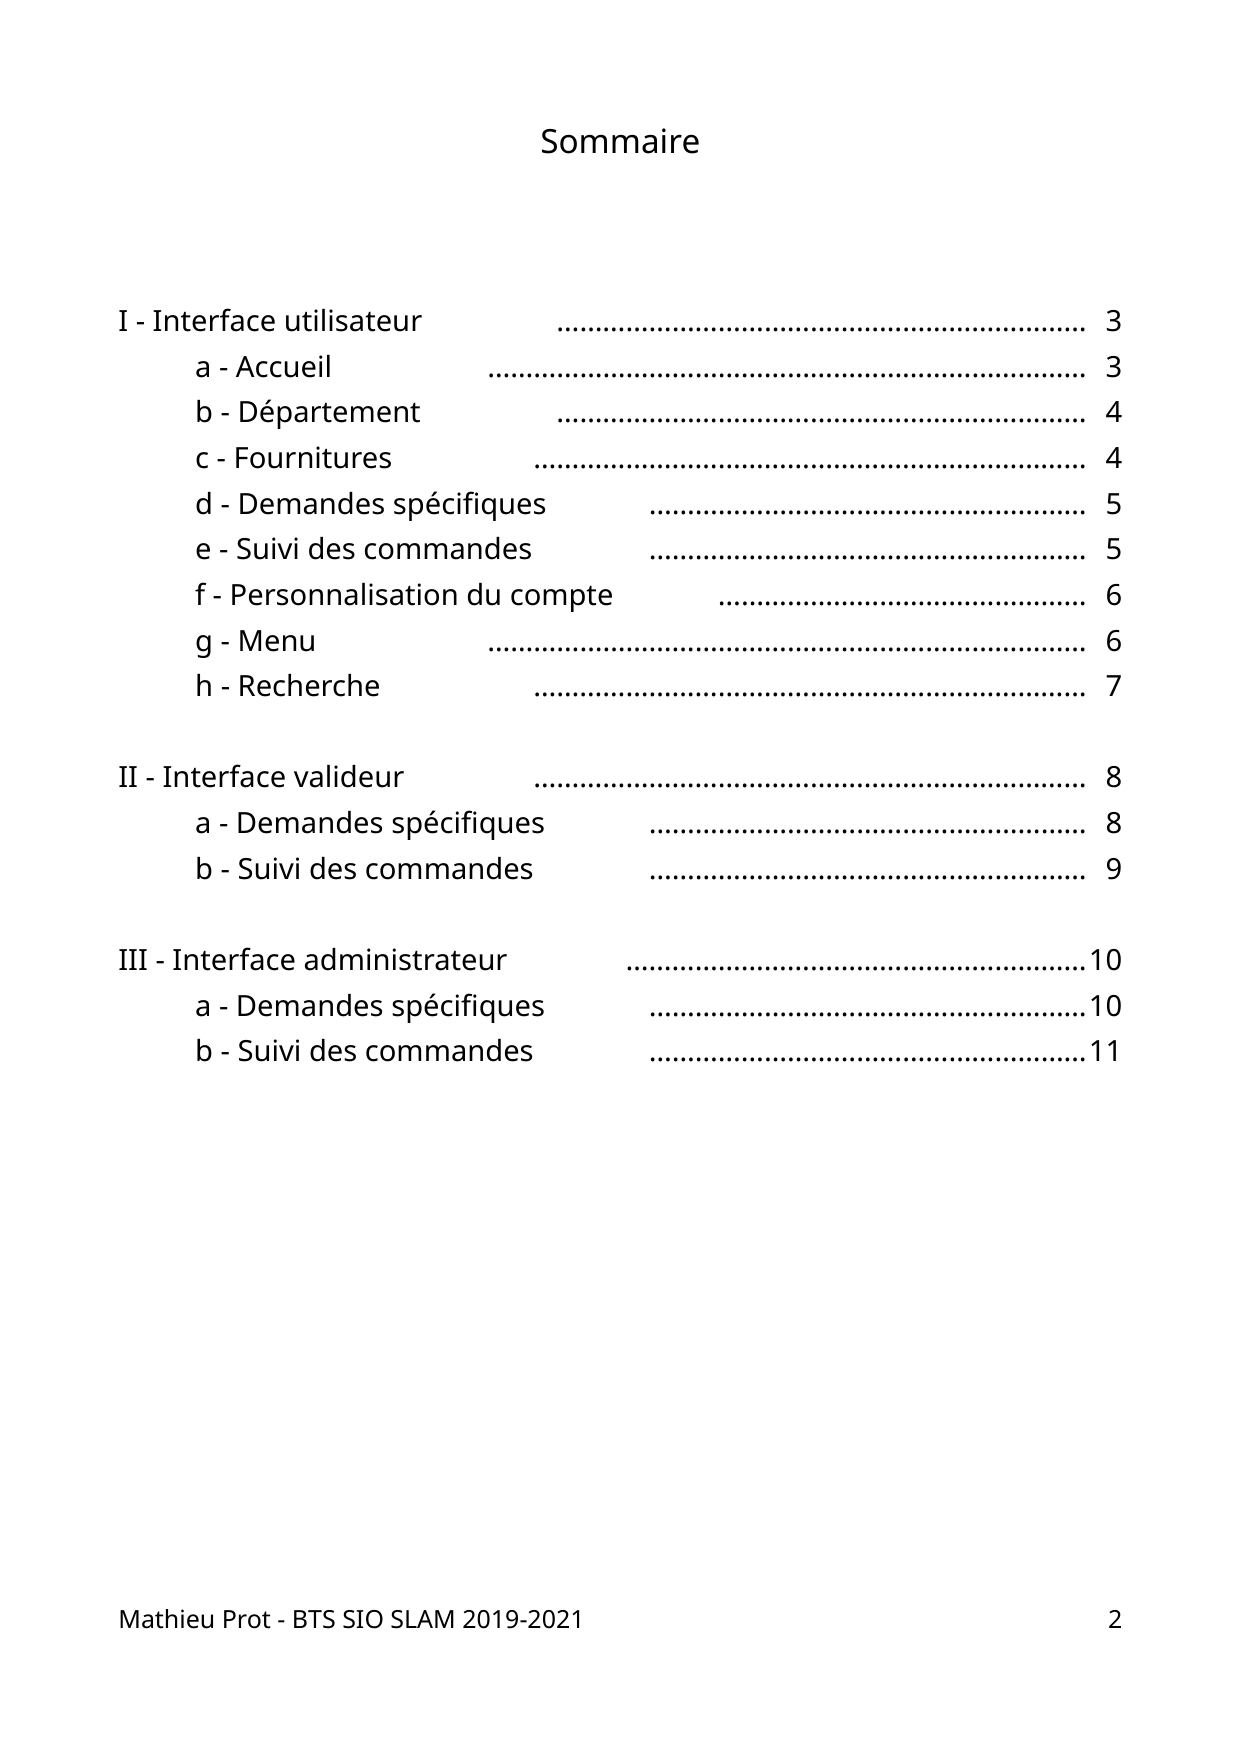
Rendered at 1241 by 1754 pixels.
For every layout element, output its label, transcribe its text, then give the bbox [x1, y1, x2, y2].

subtitle I - Interface utilisateur …………………………………………………………… 3 [118, 300, 1122, 340]
subtitle f - Personnalisation du compte ………………………………………… 6 [118, 574, 1122, 614]
subtitle b - Suivi des commandes ………………………………………………… 11 [118, 1030, 1122, 1070]
subtitle II - Interface valideur ……………………………………………………………… 8 [118, 757, 1122, 796]
subtitle III - Interface administrateur …………………………………………………… 10 [118, 939, 1122, 979]
subtitle b - Département …………………………………………………………… 4 [118, 392, 1122, 431]
subtitle b - Suivi des commandes ………………………………………………… 9 [118, 848, 1122, 888]
subtitle a - Demandes spécifiques ………………………………………………… 10 [118, 985, 1122, 1024]
subtitle d - Demandes spécifiques ………………………………………………… 5 [118, 483, 1122, 523]
subtitle c - Fournitures ……………………………………………………………… 4 [118, 437, 1122, 477]
subtitle Sommaire [118, 118, 1122, 163]
subtitle h - Recherche ……………………………………………………………… 7 [118, 665, 1122, 705]
subtitle e - Suivi des commandes ………………………………………………… 5 [118, 528, 1122, 568]
subtitle a - Demandes spécifiques ………………………………………………… 8 [118, 802, 1122, 842]
subtitle g - Menu …………………………………………………………………… 6 [118, 620, 1122, 659]
subtitle a - Accueil …………………………………………………………………… 3 [118, 346, 1122, 386]
